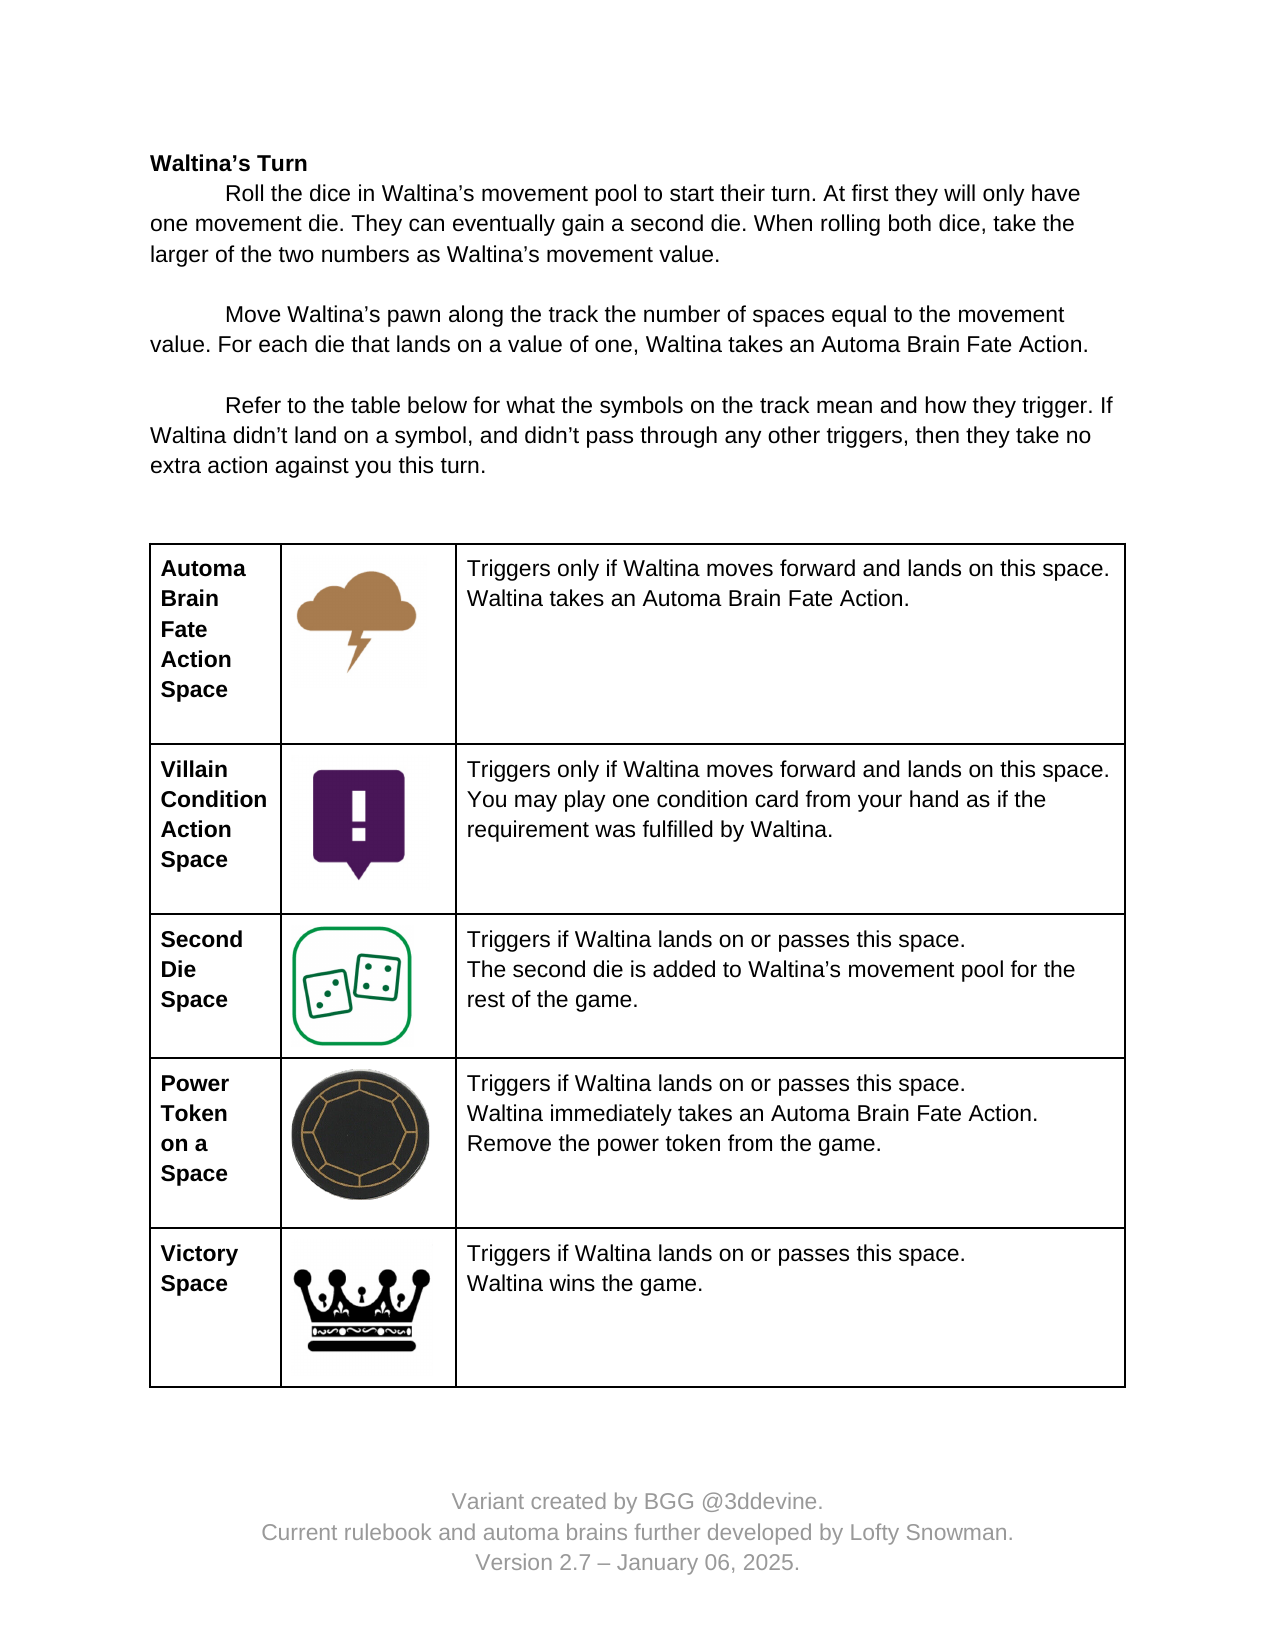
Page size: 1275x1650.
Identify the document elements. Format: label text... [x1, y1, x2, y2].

table_header Automa Brain Fate Action Space [151, 545, 280, 743]
picture [291, 1239, 433, 1376]
table_cell Villain Condition Action Space [151, 745, 280, 913]
table_header Triggers only if Waltina moves forward and lands on this space. Waltina takes an Automa Brain Fate Action. [457, 545, 1124, 743]
picture [291, 555, 427, 688]
table_cell [282, 915, 455, 1057]
table_cell Second Die Space [151, 915, 280, 1057]
table_cell Triggers if Waltina lands on or passes this space. Waltina immediately takes an Automa Brain Fate Action. Remove the power token from the game. [457, 1059, 1124, 1227]
table_cell Victory Space [151, 1229, 280, 1386]
text Refer to the table below for what the symbols on the track mean and how they trigger. If Waltina didn’t land on a symbol, and didn’t pass through any other triggers, then they take no extra action against you this turn. [150, 392, 1125, 478]
picture [291, 1069, 430, 1200]
table_cell [282, 1059, 455, 1227]
table_header [282, 545, 455, 743]
table_cell Triggers if Waltina lands on or passes this space. Waltina wins the game. [457, 1229, 1124, 1386]
table_cell [282, 1229, 455, 1386]
text Roll the dice in Waltina’s movement pool to start their turn. At first they will only have one movement die. They can eventually gain a second die. When rolling both dice, take the larger of the two numbers as Waltina’s movement value. [150, 180, 1125, 267]
picture [291, 755, 430, 890]
table_cell [282, 745, 455, 913]
picture [291, 925, 414, 1047]
text Move Waltina’s pawn along the track the number of spaces equal to the movement value. For each die that lands on a value of one, Waltina takes an Automa Brain Fate Action. [150, 301, 1125, 358]
table_cell Triggers if Waltina lands on or passes this space. The second die is added to Waltina’s movement pool for the rest of the game. [457, 915, 1124, 1057]
text Waltina’s Turn [150, 150, 1125, 176]
table_cell Triggers only if Waltina moves forward and lands on this space. You may play one condition card from your hand as if the requirement was fulfilled by Waltina. [457, 745, 1124, 913]
table_cell Power Token on a Space [151, 1059, 280, 1227]
